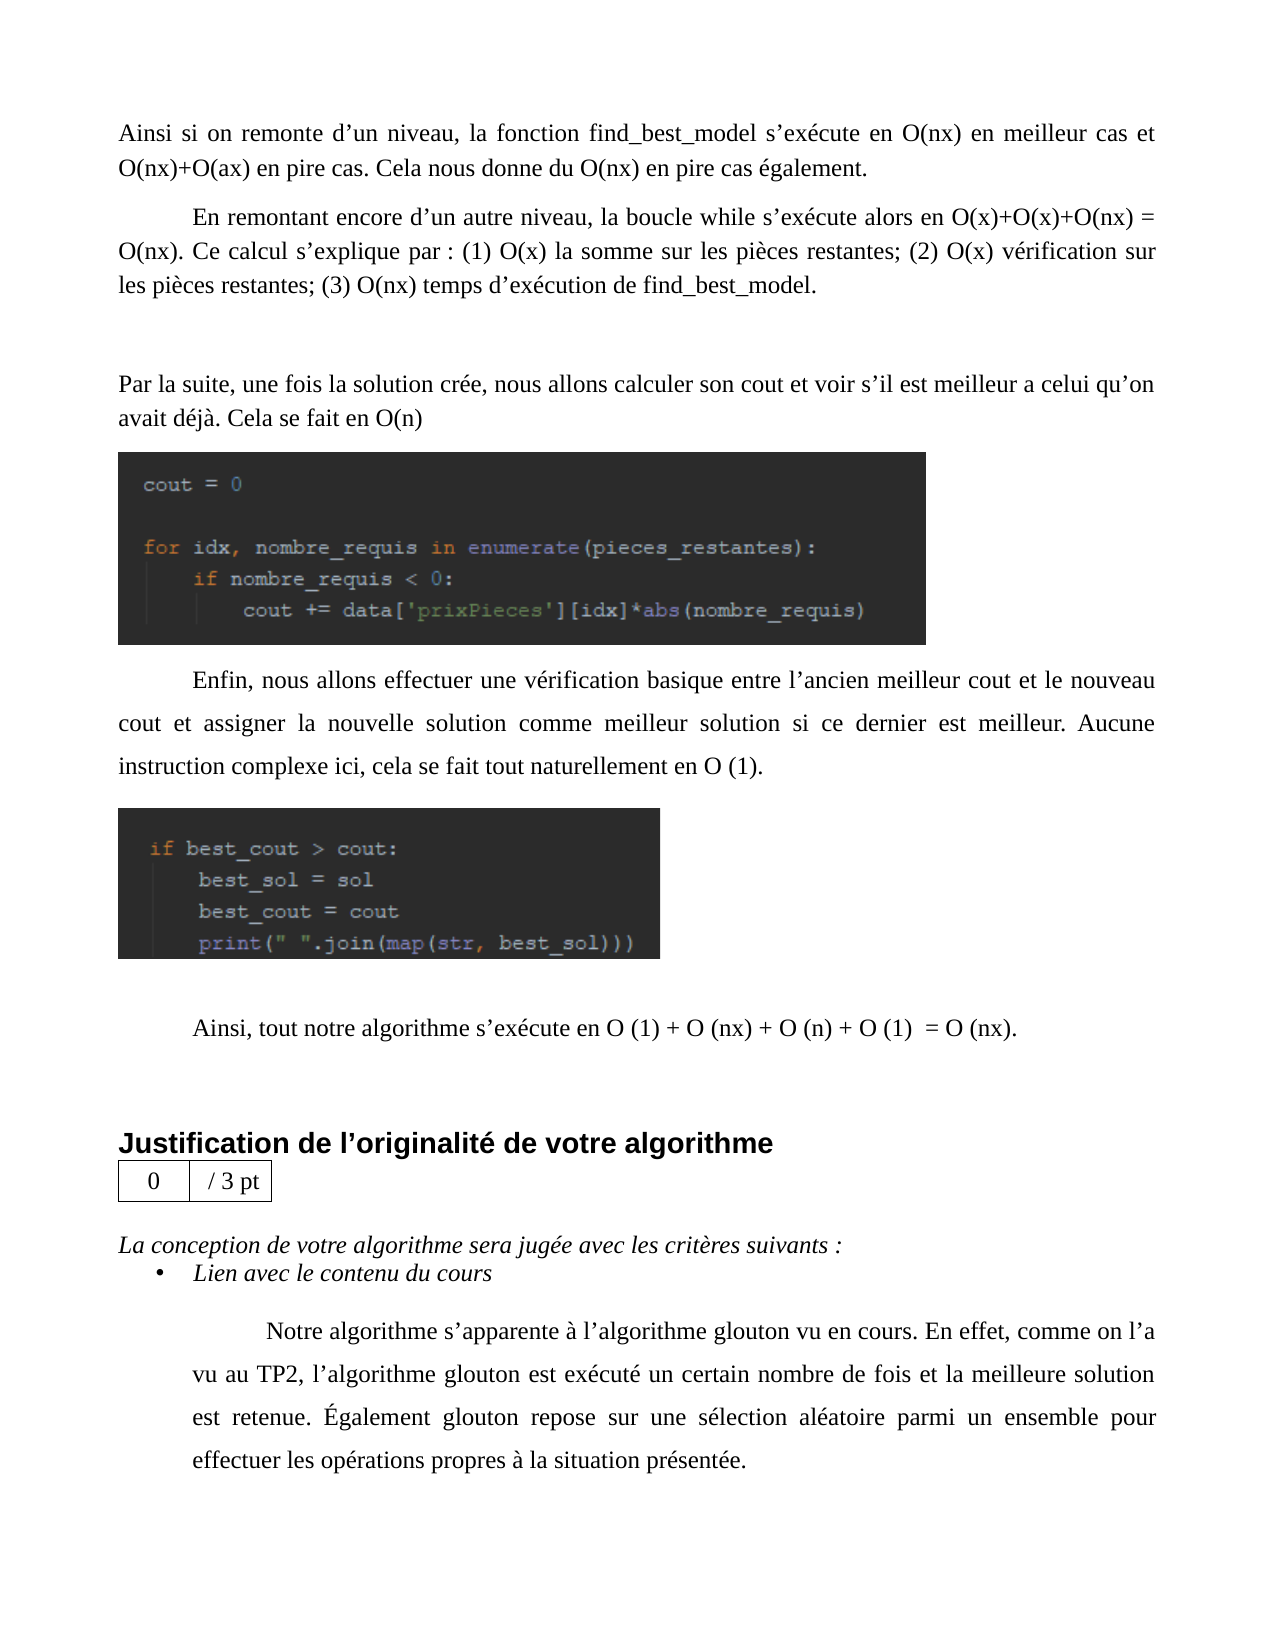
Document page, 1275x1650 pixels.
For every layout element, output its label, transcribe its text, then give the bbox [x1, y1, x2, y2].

table_header 0 [119, 1161, 189, 1201]
text Par la suite, une fois la solution crée, nous allons calculer son cout et voir s’il est meilleur a celui qu’on avait déjà. Cela se fait en O(n) [118, 369, 1157, 432]
text La conception de votre algorithme sera jugée avec les critères suivants : [118, 1230, 1157, 1258]
table_header / 3 pt [190, 1161, 271, 1201]
text Ainsi si on remonte d’un niveau, la fonction find_best_model s’exécute en O(nx) en meilleur cas et O(nx)+O(ax) en pire cas. Cela nous donne du O(nx) en pire cas également. [118, 118, 1157, 181]
subtitle Justification de l’originalité de votre algorithme [118, 1126, 1157, 1160]
list Lien avec le contenu du cours [156, 1258, 1157, 1287]
text Enfin, nous allons effectuer une vérification basique entre l’ancien meilleur cout et le nouveau cout et assigner la nouvelle solution comme meilleur solution si ce dernier est meilleur. Aucune instruction complexe ici, cela se fait tout naturellement en O (1). [118, 665, 1157, 780]
text Notre algorithme s’apparente à l’algorithme glouton vu en cours. En effet, comme on l’a vu au TP2, l’algorithme glouton est exécuté un certain nombre de fois et la meilleure solution est retenue. Également glouton repose sur une sélection aléatoire parmi un ensemble pour effectuer les opérations propres à la situation présentée. [192, 1316, 1157, 1474]
text En remontant encore d’un autre niveau, la boucle while s’exécute alors en O(x)+O(x)+O(nx) = O(nx). Ce calcul s’explique par : (1) O(x) la somme sur les pièces restantes; (2) O(x) vérification sur les pièces restantes; (3) O(nx) temps d’exécution de find_best_model. [118, 202, 1157, 299]
text Ainsi, tout notre algorithme s’exécute en O (1) + O (nx) + O (n) + O (1) = O (nx). [118, 1013, 1157, 1042]
